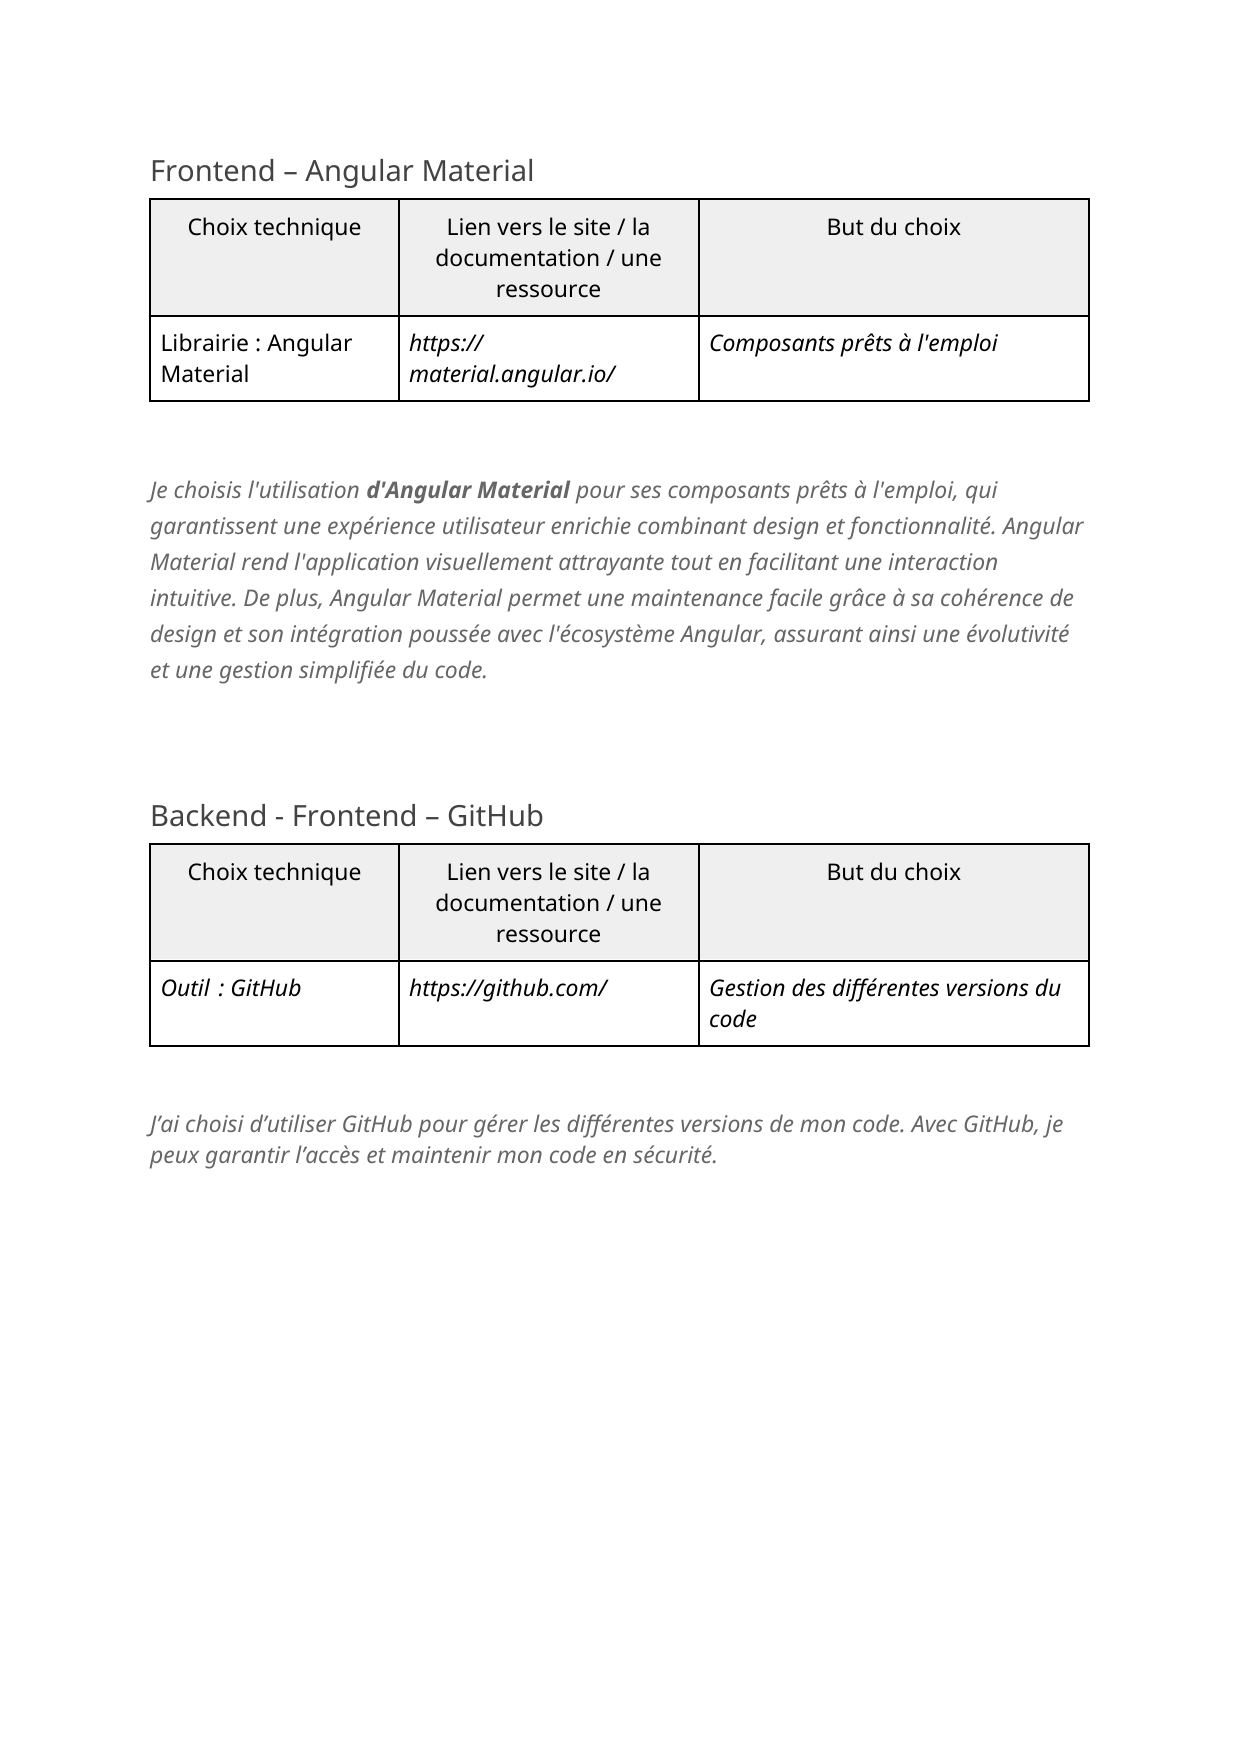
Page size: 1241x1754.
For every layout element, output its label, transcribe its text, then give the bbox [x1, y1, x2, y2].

table_header Lien vers le site / la documentation / une ressource [400, 845, 698, 959]
table_header Lien vers le site / la documentation / une ressource [400, 200, 698, 315]
subtitle Frontend – Angular Material [150, 150, 1090, 190]
table_header But du choix [700, 200, 1088, 315]
table_header Choix technique [151, 845, 398, 959]
table_cell Outil : GitHub [151, 962, 398, 1045]
table_cell Gestion des différentes versions du code [700, 962, 1088, 1045]
subtitle Backend - Frontend – GitHub [150, 795, 1090, 834]
table_cell https://material.angular.io/ [400, 317, 698, 400]
table_cell https://github.com/ [400, 962, 698, 1045]
text J’ai choisi d’utiliser GitHub pour gérer les différentes versions de mon code. Avec GitHub, je peux garantir l’accès et maintenir mon code en sécurité. [150, 1107, 1090, 1170]
table_cell Composants prêts à l'emploi [700, 317, 1088, 400]
table_header But du choix [700, 845, 1088, 959]
table_header Choix technique [151, 200, 398, 315]
table_cell Librairie : Angular Material [151, 317, 398, 400]
text Je choisis l'utilisation d'Angular Material pour ses composants prêts à l'emploi, qui garantissent une expérience utilisateur enrichie combinant design et fonctionnalité. Angular Material rend l'application visuellement attrayante tout en facilitant une interaction intuitive. De plus, Angular Material permet une maintenance facile grâce à sa cohérence de design et son intégration poussée avec l'écosystème Angular, assurant ainsi une évolutivité et une gestion simplifiée du code. [150, 402, 1090, 685]
